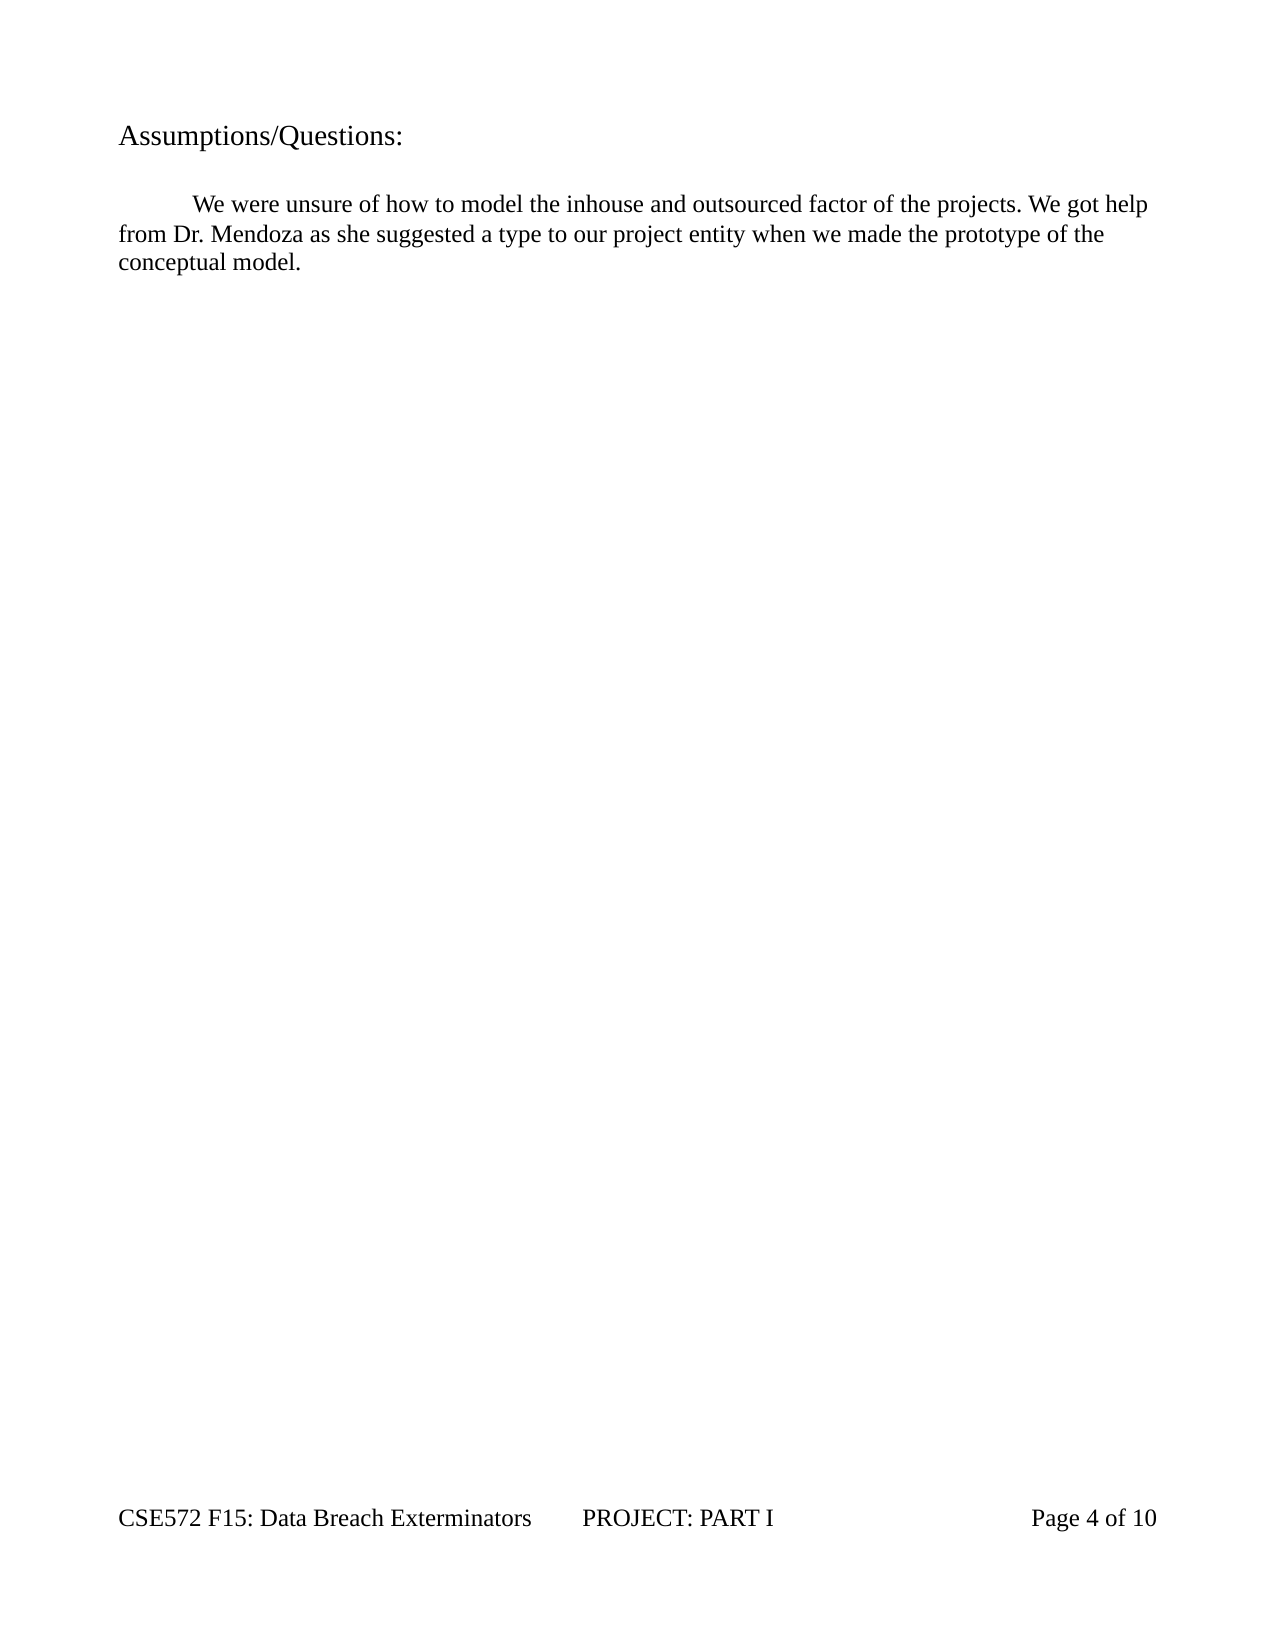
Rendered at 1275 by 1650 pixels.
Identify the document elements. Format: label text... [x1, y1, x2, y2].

text We were unsure of how to model the inhouse and outsourced factor of the projects. We got help from Dr. Mendoza as she suggested a type to our project entity when we made the prototype of the conceptual model. [118, 185, 1157, 276]
text Assumptions/Questions: [118, 118, 1157, 152]
